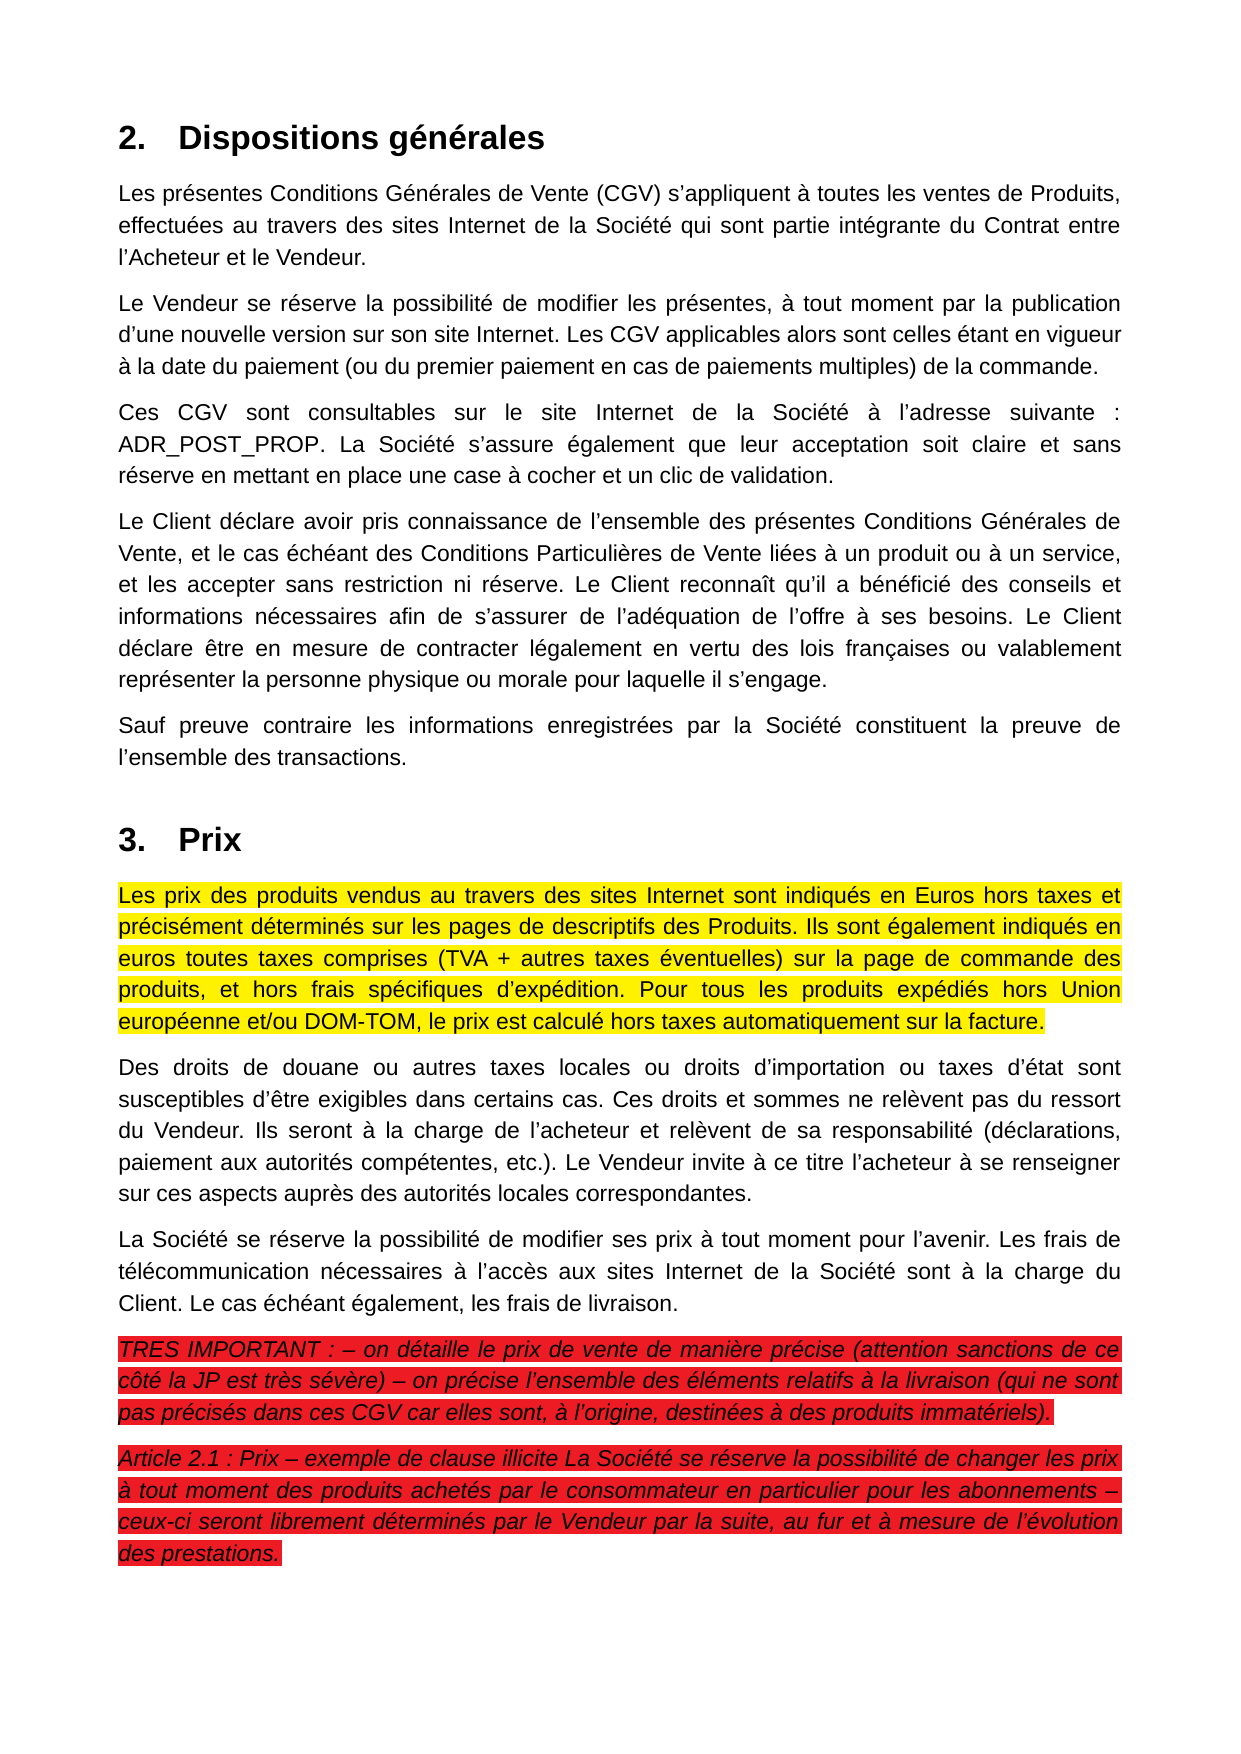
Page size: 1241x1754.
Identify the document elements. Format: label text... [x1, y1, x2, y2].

text Les prix des produits vendus au travers des sites Internet sont indiqués en Euros hors taxes et précisément déterminés sur les pages de descriptifs des Produits. Ils sont également indiqués en euros toutes taxes comprises (TVA + autres taxes éventuelles) sur la page de commande des produits, et hors frais spécifiques d’expédition. Pour tous les produits expédiés hors Union européenne et/ou DOM-TOM, le prix est calculé hors taxes automatiquement sur la facture. [118, 882, 1122, 1034]
text Les présentes Conditions Générales de Vente (CGV) s’appliquent à toutes les ventes de Produits, effectuées au travers des sites Internet de la Société qui sont partie intégrante du Contrat entre l’Acheteur et le Vendeur. [118, 180, 1122, 270]
text La Société se réserve la possibilité de modifier ses prix à tout moment pour l’avenir. Les frais de télécommunication nécessaires à l’accès aux sites Internet de la Société sont à la charge du Client. Le cas échéant également, les frais de livraison. [118, 1226, 1122, 1316]
subtitle Prix [118, 819, 1122, 858]
text Ces CGV sont consultables sur le site Internet de la Société à l’adresse suivante : ADR_POST_PROP. La Société s’assure également que leur acceptation soit claire et sans réserve en mettant en place une case à cocher et un clic de validation. [118, 399, 1122, 488]
subtitle Dispositions générales [118, 118, 1122, 157]
text Sauf preuve contraire les informations enregistrées par la Société constituent la preuve de l’ensemble des transactions. [118, 712, 1122, 770]
text TRES IMPORTANT : – on détaille le prix de vente de manière précise (attention sanctions de ce côté la JP est très sévère) – on précise l’ensemble des éléments relatifs à la livraison (qui ne sont pas précisés dans ces CGV car elles sont, à l’origine, destinées à des produits immatériels). [118, 1336, 1122, 1425]
text Le Client déclare avoir pris connaissance de l’ensemble des présentes Conditions Générales de Vente, et le cas échéant des Conditions Particulières de Vente liées à un produit ou à un service, et les accepter sans restriction ni réserve. Le Client reconnaît qu’il a bénéficié des conseils et informations nécessaires afin de s’assurer de l’adéquation de l’offre à ses besoins. Le Client déclare être en mesure de contracter légalement en vertu des lois françaises ou valablement représenter la personne physique ou morale pour laquelle il s’engage. [118, 508, 1122, 692]
text Article 2.1 : Prix – exemple de clause illicite La Société se réserve la possibilité de changer les prix à tout moment des produits achetés par le consommateur en particulier pour les abonnements – ceux-ci seront librement déterminés par le Vendeur par la suite, au fur et à mesure de l’évolution des prestations. [118, 1445, 1122, 1566]
text Le Vendeur se réserve la possibilité de modifier les présentes, à tout moment par la publication d’une nouvelle version sur son site Internet. Les CGV applicables alors sont celles étant en vigueur à la date du paiement (ou du premier paiement en cas de paiements multiples) de la commande. [118, 290, 1122, 379]
text Des droits de douane ou autres taxes locales ou droits d’importation ou taxes d’état sont susceptibles d’être exigibles dans certains cas. Ces droits et sommes ne relèvent pas du ressort du Vendeur. Ils seront à la charge de l’acheteur et relèvent de sa responsabilité (déclarations, paiement aux autorités compétentes, etc.). Le Vendeur invite à ce titre l’acheteur à se renseigner sur ces aspects auprès des autorités locales correspondantes. [118, 1054, 1122, 1207]
